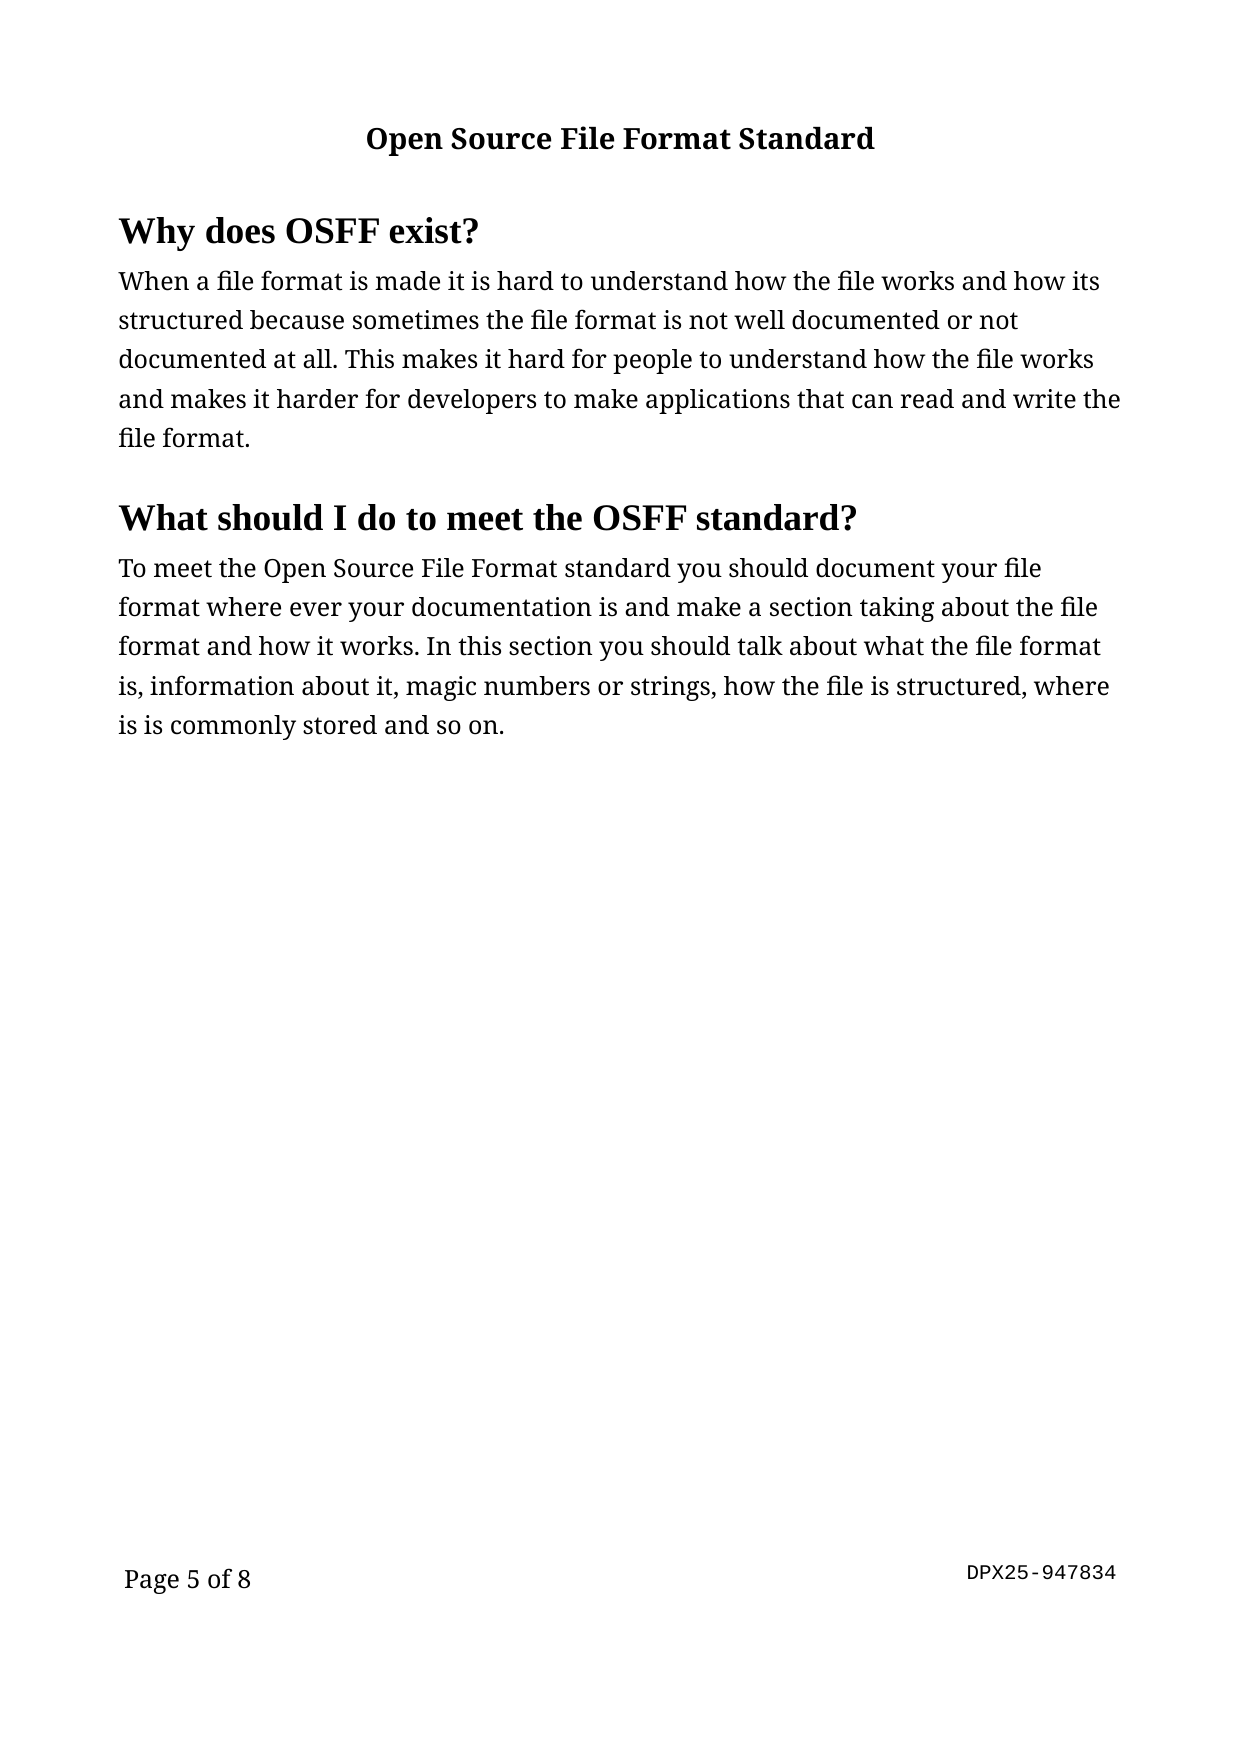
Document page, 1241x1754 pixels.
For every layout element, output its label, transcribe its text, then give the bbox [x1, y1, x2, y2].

subtitle Why does OSFF exist? [118, 208, 1122, 251]
subtitle What should I do to meet the OSFF standard? [118, 495, 1122, 538]
text To meet the Open Source File Format standard you should document your file format where ever your documentation is and make a section taking about the file format and how it works. In this section you should talk about what the file format is, information about it, magic numbers or strings, how the file is structured, where is is commonly stored and so on. [118, 551, 1122, 741]
text When a file format is made it is hard to understand how the file works and how its structured because sometimes the file format is not well documented or not documented at all. This makes it hard for people to understand how the file works and makes it harder for developers to make applications that can read and write the file format. [118, 264, 1122, 454]
